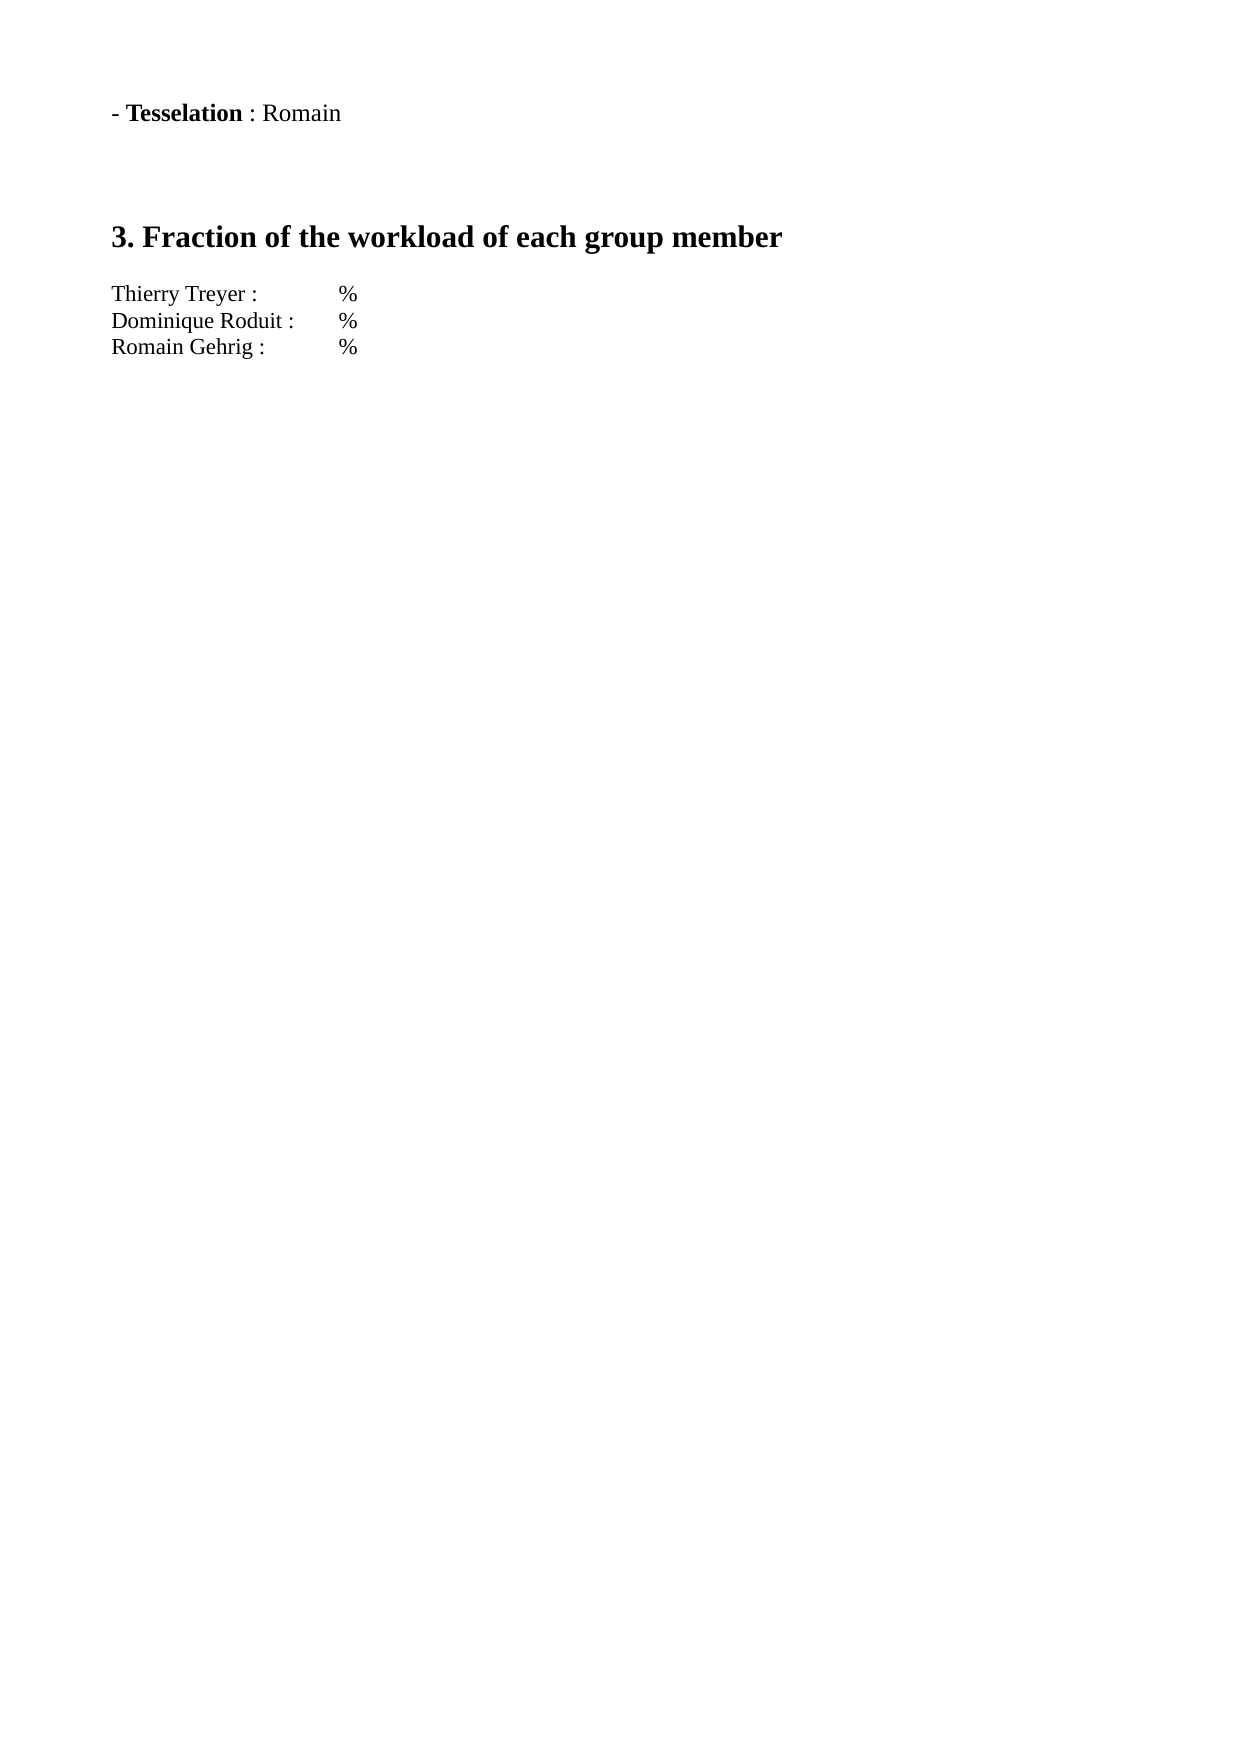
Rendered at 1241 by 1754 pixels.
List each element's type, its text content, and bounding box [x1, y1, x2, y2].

text Dominique Roduit : % [111, 307, 1146, 333]
text - Tesselation : Romain [111, 98, 1146, 127]
text 3. Fraction of the workload of each group member [111, 218, 1146, 254]
text Thierry Treyer : % [111, 281, 1146, 307]
text Romain Gehrig : % [111, 333, 1146, 359]
